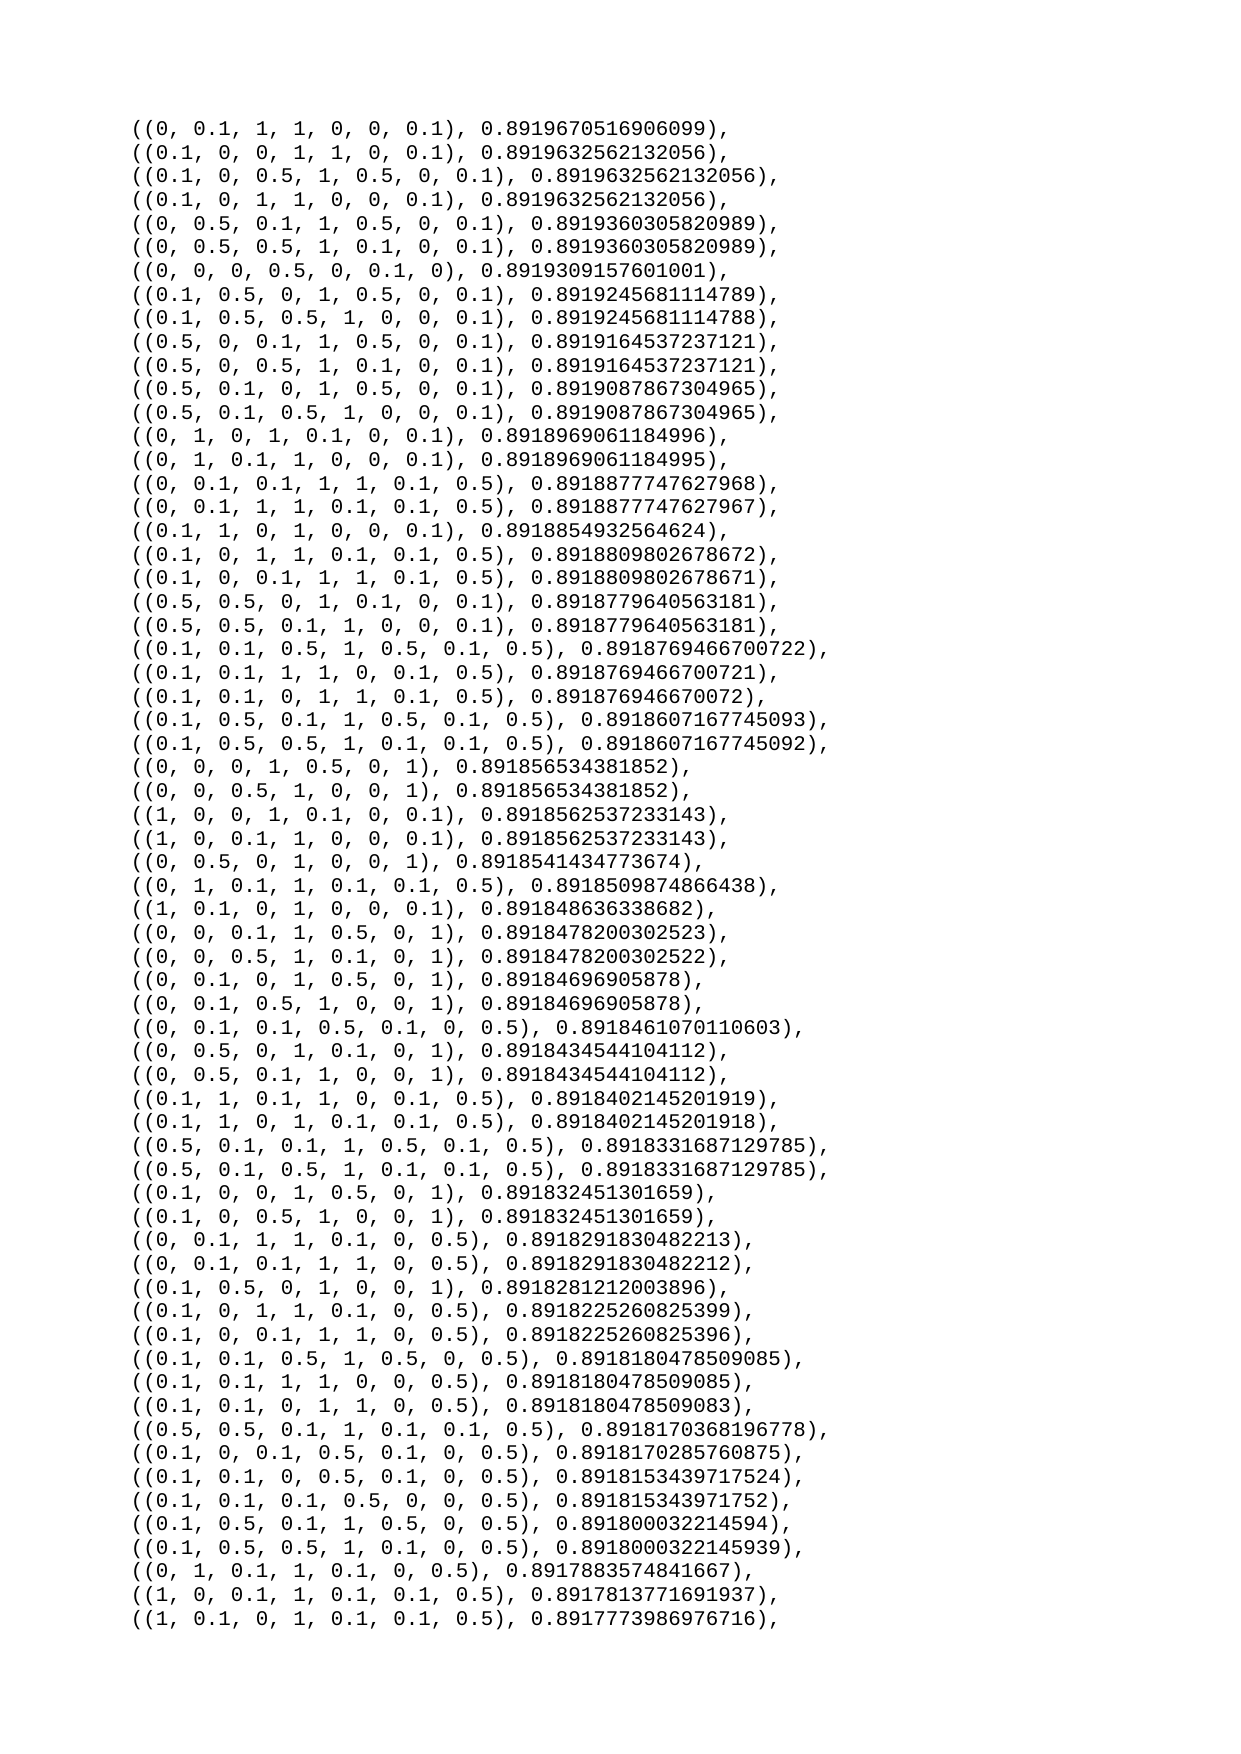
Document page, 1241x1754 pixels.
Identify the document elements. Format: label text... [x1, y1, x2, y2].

text ((0.1, 0.1, 0, 0.5, 0.1, 0, 0.5), 0.8918153439717524), [118, 1466, 1122, 1489]
text ((0.1, 0, 0.1, 1, 1, 0, 0.5), 0.8918225260825396), [118, 1324, 1122, 1348]
text ((0.1, 0, 0.1, 1, 1, 0.1, 0.5), 0.8918809802678671), [118, 567, 1122, 591]
text ((1, 0, 0, 1, 0.1, 0, 0.1), 0.8918562537233143), [118, 804, 1122, 827]
text ((0, 0.5, 0.1, 1, 0.5, 0, 0.1), 0.8919360305820989), [118, 213, 1122, 236]
text ((0.1, 0.1, 1, 1, 0, 0, 0.5), 0.8918180478509085), [118, 1371, 1122, 1395]
text ((0.5, 0, 0.5, 1, 0.1, 0, 0.1), 0.8919164537237121), [118, 354, 1122, 378]
text ((0, 0, 0.5, 1, 0, 0, 1), 0.891856534381852), [118, 780, 1122, 804]
text ((1, 0, 0.1, 1, 0.1, 0.1, 0.5), 0.8917813771691937), [118, 1584, 1122, 1608]
text ((0.1, 0.5, 0.1, 1, 0.5, 0, 0.5), 0.891800032214594), [118, 1513, 1122, 1537]
text ((0.1, 1, 0, 1, 0.1, 0.1, 0.5), 0.8918402145201918), [118, 1111, 1122, 1135]
text ((0.1, 0.1, 1, 1, 0, 0.1, 0.5), 0.8918769466700721), [118, 662, 1122, 686]
text ((0.1, 0.5, 0.1, 1, 0.5, 0.1, 0.5), 0.8918607167745093), [118, 709, 1122, 733]
text ((0, 0.1, 1, 1, 0.1, 0, 0.5), 0.8918291830482213), [118, 1229, 1122, 1253]
text ((0, 0, 0, 0.5, 0, 0.1, 0), 0.8919309157601001), [118, 260, 1122, 284]
text ((0.5, 0.1, 0.5, 1, 0.1, 0.1, 0.5), 0.8918331687129785), [118, 1158, 1122, 1182]
text ((0, 0, 0.5, 1, 0.1, 0, 1), 0.8918478200302522), [118, 946, 1122, 969]
text ((0, 0.1, 0, 1, 0.5, 0, 1), 0.89184696905878), [118, 969, 1122, 993]
text ((0.1, 0, 0, 1, 1, 0, 0.1), 0.8919632562132056), [118, 142, 1122, 165]
text ((0.1, 0, 1, 1, 0.1, 0.1, 0.5), 0.8918809802678672), [118, 544, 1122, 567]
text ((0.1, 0, 0, 1, 0.5, 0, 1), 0.891832451301659), [118, 1182, 1122, 1206]
text ((0, 1, 0, 1, 0.1, 0, 0.1), 0.8918969061184996), [118, 426, 1122, 449]
text ((0, 1, 0.1, 1, 0, 0, 0.1), 0.8918969061184995), [118, 449, 1122, 473]
text ((0.1, 0.5, 0.5, 1, 0.1, 0, 0.5), 0.8918000322145939), [118, 1537, 1122, 1561]
text ((0.1, 0.1, 0, 1, 1, 0, 0.5), 0.8918180478509083), [118, 1395, 1122, 1419]
text ((0.1, 0.5, 0.5, 1, 0, 0, 0.1), 0.8919245681114788), [118, 307, 1122, 331]
text ((1, 0.1, 0, 1, 0.1, 0.1, 0.5), 0.8917773986976716), [118, 1608, 1122, 1631]
text ((0.1, 0.1, 0.5, 1, 0.5, 0, 0.5), 0.8918180478509085), [118, 1348, 1122, 1371]
text ((0.5, 0.5, 0, 1, 0.1, 0, 0.1), 0.8918779640563181), [118, 591, 1122, 615]
text ((0.5, 0.5, 0.1, 1, 0, 0, 0.1), 0.8918779640563181), [118, 615, 1122, 638]
text ((0.1, 0.5, 0.5, 1, 0.1, 0.1, 0.5), 0.8918607167745092), [118, 733, 1122, 757]
text ((0, 0.1, 0.1, 1, 1, 0.1, 0.5), 0.8918877747627968), [118, 473, 1122, 496]
text ((0, 0, 0, 1, 0.5, 0, 1), 0.891856534381852), [118, 757, 1122, 780]
text ((0.1, 0, 0.5, 1, 0, 0, 1), 0.891832451301659), [118, 1206, 1122, 1229]
text ((0.1, 0, 1, 1, 0.1, 0, 0.5), 0.8918225260825399), [118, 1300, 1122, 1324]
text ((0, 0, 0.1, 1, 0.5, 0, 1), 0.8918478200302523), [118, 922, 1122, 946]
text ((0, 0.5, 0, 1, 0, 0, 1), 0.8918541434773674), [118, 851, 1122, 875]
text ((0.1, 0.1, 0.5, 1, 0.5, 0.1, 0.5), 0.8918769466700722), [118, 638, 1122, 662]
text ((0, 0.1, 0.1, 0.5, 0.1, 0, 0.5), 0.8918461070110603), [118, 1017, 1122, 1040]
text ((0.5, 0, 0.1, 1, 0.5, 0, 0.1), 0.8919164537237121), [118, 331, 1122, 354]
text ((0.1, 0.5, 0, 1, 0, 0, 1), 0.8918281212003896), [118, 1277, 1122, 1300]
text ((0.1, 1, 0, 1, 0, 0, 0.1), 0.8918854932564624), [118, 520, 1122, 544]
text ((1, 0.1, 0, 1, 0, 0, 0.1), 0.891848636338682), [118, 898, 1122, 922]
text ((0.5, 0.5, 0.1, 1, 0.1, 0.1, 0.5), 0.8918170368196778), [118, 1419, 1122, 1442]
text ((0, 0.1, 1, 1, 0, 0, 0.1), 0.8919670516906099), [118, 118, 1122, 142]
text ((0.1, 0.5, 0, 1, 0.5, 0, 0.1), 0.8919245681114789), [118, 284, 1122, 307]
text ((0, 0.1, 1, 1, 0.1, 0.1, 0.5), 0.8918877747627967), [118, 496, 1122, 520]
text ((0.1, 0.1, 0, 1, 1, 0.1, 0.5), 0.891876946670072), [118, 686, 1122, 709]
text ((0, 0.1, 0.1, 1, 1, 0, 0.5), 0.8918291830482212), [118, 1253, 1122, 1277]
text ((0, 0.1, 0.5, 1, 0, 0, 1), 0.89184696905878), [118, 993, 1122, 1017]
text ((0.1, 0, 1, 1, 0, 0, 0.1), 0.8919632562132056), [118, 189, 1122, 213]
text ((0.1, 0, 0.1, 0.5, 0.1, 0, 0.5), 0.8918170285760875), [118, 1442, 1122, 1466]
text ((0, 0.5, 0.5, 1, 0.1, 0, 0.1), 0.8919360305820989), [118, 236, 1122, 260]
text ((0.1, 1, 0.1, 1, 0, 0.1, 0.5), 0.8918402145201919), [118, 1088, 1122, 1111]
text ((0.5, 0.1, 0.5, 1, 0, 0, 0.1), 0.8919087867304965), [118, 402, 1122, 426]
text ((0, 0.5, 0.1, 1, 0, 0, 1), 0.8918434544104112), [118, 1064, 1122, 1088]
text ((0.1, 0, 0.5, 1, 0.5, 0, 0.1), 0.8919632562132056), [118, 165, 1122, 189]
text ((0, 1, 0.1, 1, 0.1, 0.1, 0.5), 0.8918509874866438), [118, 875, 1122, 898]
text ((0.1, 0.1, 0.1, 0.5, 0, 0, 0.5), 0.891815343971752), [118, 1489, 1122, 1513]
text ((0.5, 0.1, 0, 1, 0.5, 0, 0.1), 0.8919087867304965), [118, 378, 1122, 402]
text ((0, 1, 0.1, 1, 0.1, 0, 0.5), 0.8917883574841667), [118, 1561, 1122, 1584]
text ((0.5, 0.1, 0.1, 1, 0.5, 0.1, 0.5), 0.8918331687129785), [118, 1135, 1122, 1158]
text ((0, 0.5, 0, 1, 0.1, 0, 1), 0.8918434544104112), [118, 1040, 1122, 1064]
text ((1, 0, 0.1, 1, 0, 0, 0.1), 0.8918562537233143), [118, 827, 1122, 851]
